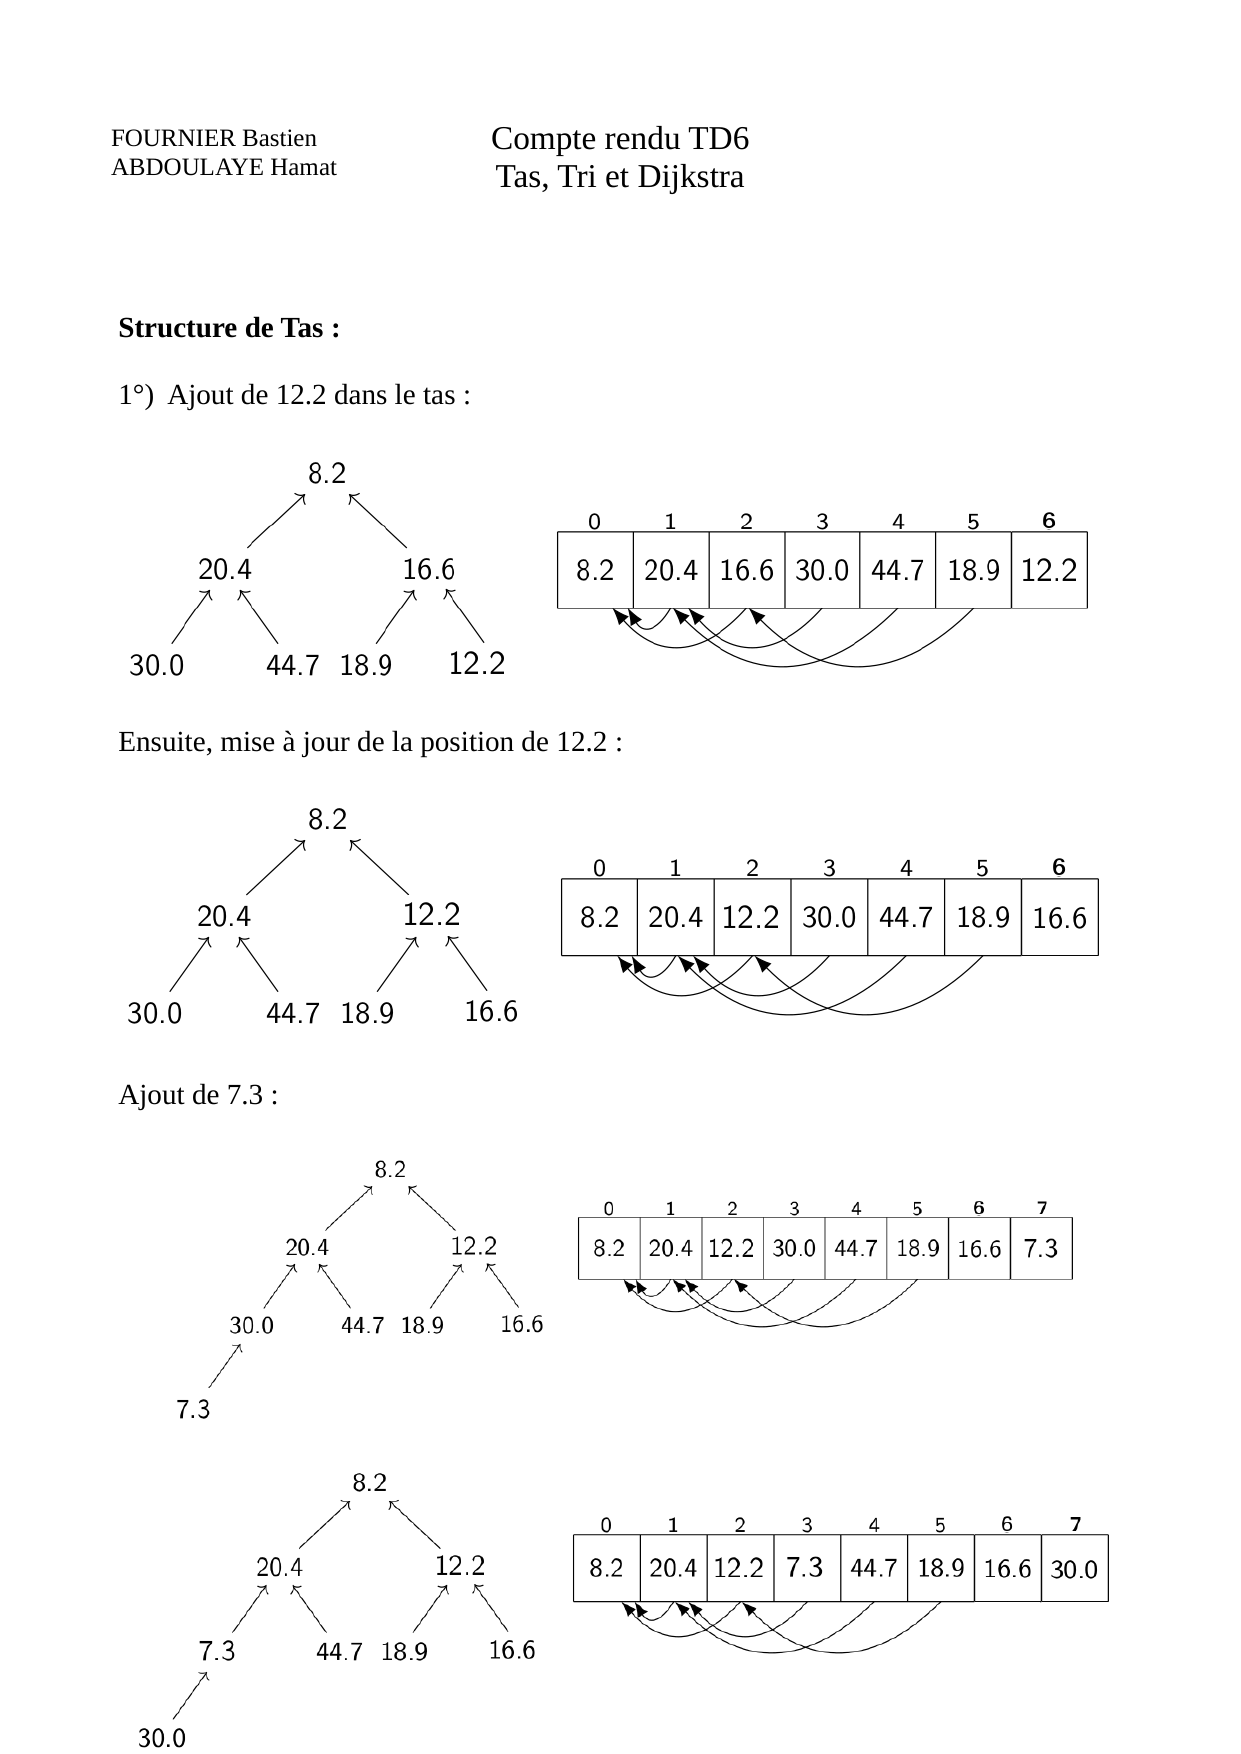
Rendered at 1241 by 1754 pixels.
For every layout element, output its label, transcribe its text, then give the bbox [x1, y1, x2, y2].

picture [118, 443, 1123, 691]
text Tas, Tri et Dijkstra [118, 156, 1122, 195]
text Structure de Tas : [118, 310, 1122, 343]
picture [118, 1144, 1123, 1456]
text Ajout de 7.3 : [118, 1077, 1122, 1111]
text 1°) Ajout de 12.2 dans le tas : [118, 377, 1122, 410]
text Compte rendu TD6 [118, 118, 1122, 156]
text Ensuite, mise à jour de la position de 12.2 : [118, 724, 1122, 758]
picture [118, 791, 1123, 1044]
picture [119, 1462, 1124, 1754]
